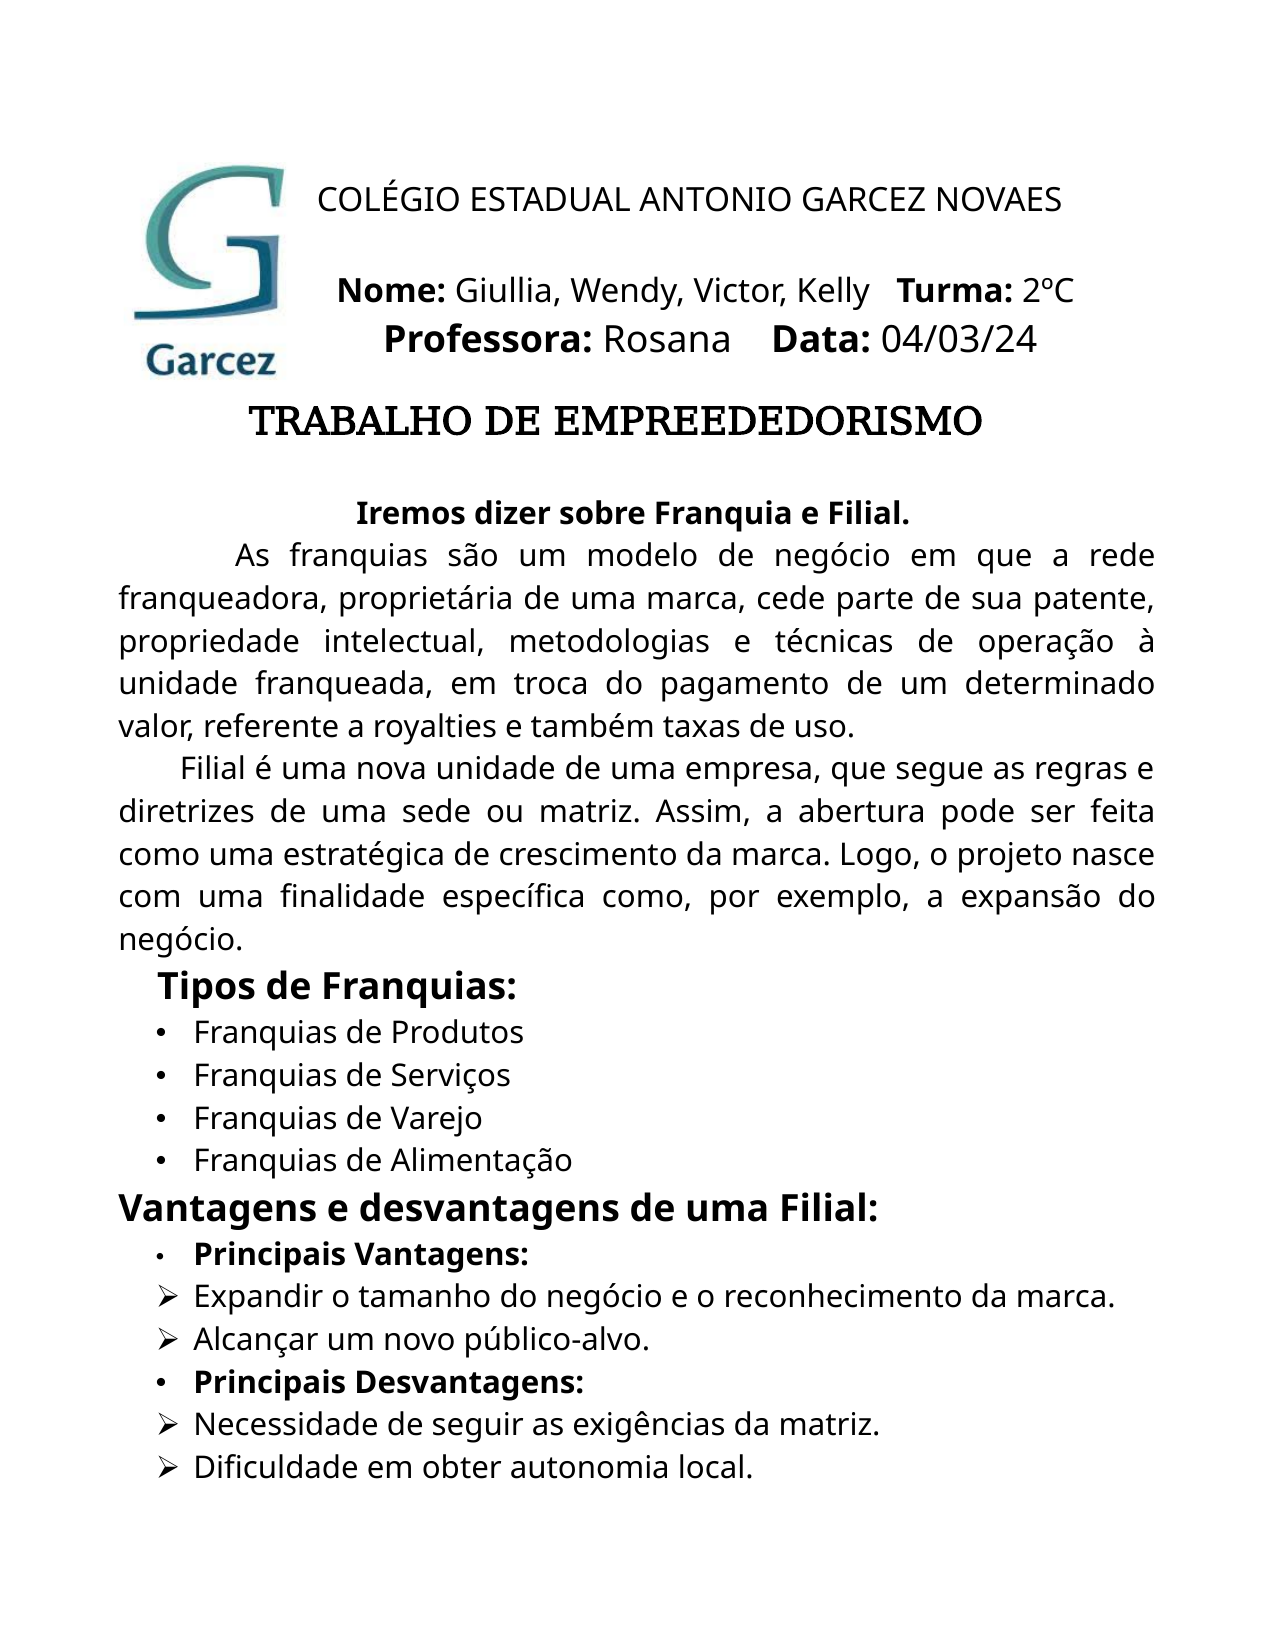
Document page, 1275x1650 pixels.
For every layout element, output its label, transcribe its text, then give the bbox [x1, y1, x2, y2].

text Tipos de Franquias: [118, 959, 1157, 1010]
list Franquias de Produtos [156, 1010, 1157, 1053]
text Professora: Rosana Data: 04/03/24 [302, 312, 1157, 363]
text Vantagens e desvantagens de uma Filial: [118, 1181, 1157, 1232]
list Dificuldade em obter autonomia local. [156, 1445, 1157, 1487]
list Necessidade de seguir as exigências da matriz. [156, 1402, 1157, 1445]
list Franquias de Alimentação [156, 1138, 1157, 1181]
list Expandir o tamanho do negócio e o reconhecimento da marca. [156, 1274, 1157, 1317]
text Iremos dizer sobre Franquia e Filial. [118, 487, 1157, 533]
text TRABALHO DE EMPREEDEDORISMO [118, 397, 1157, 442]
list Principais Desvantagens: [156, 1360, 1157, 1402]
list Franquias de Varejo [156, 1096, 1157, 1138]
list Principais Vantagens: [156, 1232, 1157, 1274]
text COLÉGIO ESTADUAL ANTONIO GARCEZ NOVAES [302, 176, 1157, 221]
list Franquias de Serviços [156, 1053, 1157, 1096]
list Alcançar um novo público-alvo. [156, 1317, 1157, 1360]
text Nome: Giullia, Wendy, Victor, Kelly Turma: 2ºC [302, 266, 1157, 312]
text Filial é uma nova unidade de uma empresa, que segue as regras e diretrizes de uma sede ou matriz. Assim, a abertura pode ser feita como uma estratégica de crescimento da marca. Logo, o projeto nasce com uma finalidade específica como, por exemplo, a expansão do negócio. [118, 746, 1157, 959]
text As franquias são um modelo de negócio em que a rede franqueadora, proprietária de uma marca, cede parte de sua patente, propriedade intelectual, metodologias e técnicas de operação à unidade franqueada, em troca do pagamento de um determinado valor, referente a royalties e também taxas de uso. [118, 533, 1157, 746]
picture [123, 144, 302, 397]
